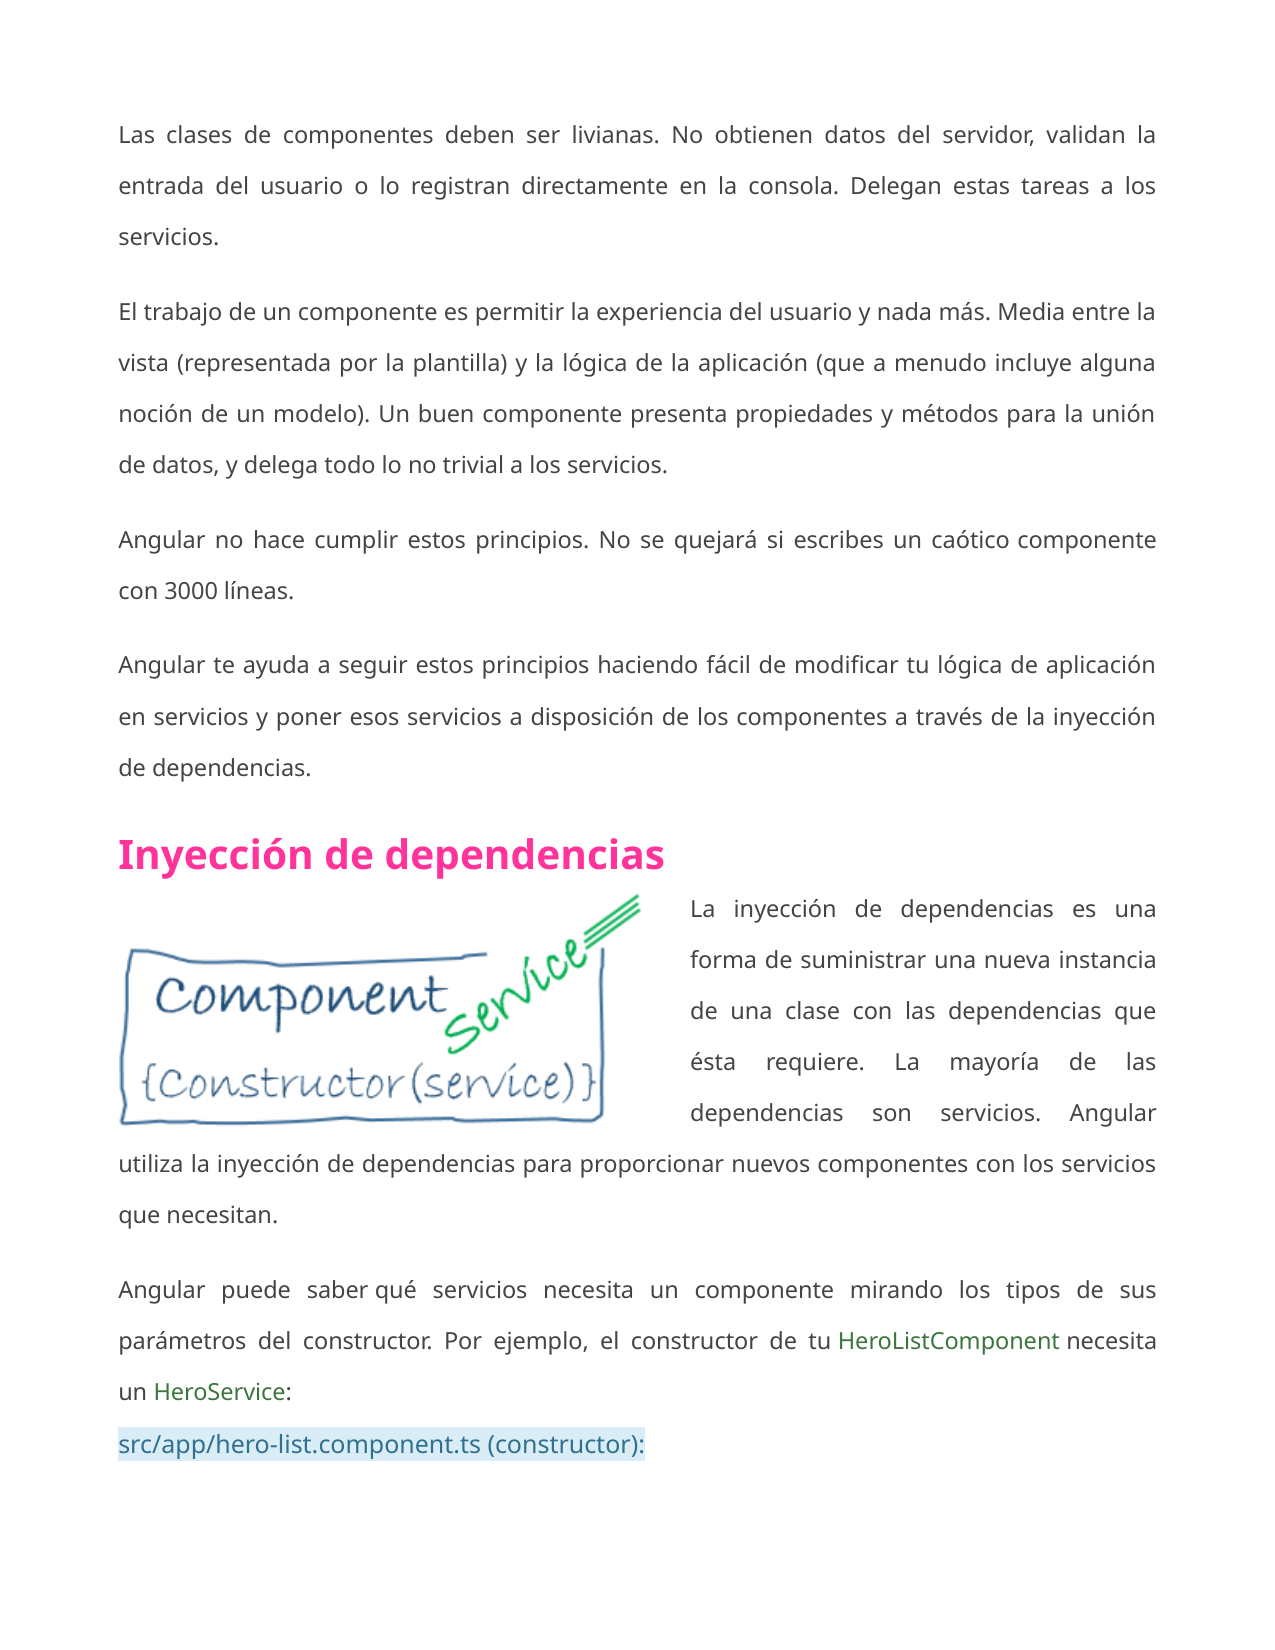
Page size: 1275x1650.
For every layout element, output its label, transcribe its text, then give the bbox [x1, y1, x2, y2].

text Las clases de componentes deben ser livianas. No obtienen datos del servidor, validan la entrada del usuario o lo registran directamente en la consola. Delegan estas tareas a los servicios. [118, 118, 1157, 252]
text src/app/hero-list.component.ts (constructor): [118, 1427, 1157, 1461]
text La inyección de dependencias es una forma de suministrar una nueva instancia de una clase con las dependencias que ésta requiere. La mayoría de las dependencias son servicios. Angular utiliza la inyección de dependencias para proporcionar nuevos componentes con los servicios que necesitan. [118, 892, 1157, 1231]
text Angular puede saber qué servicios necesita un componente mirando los tipos de sus parámetros del constructor. Por ejemplo, el constructor de tu HeroListComponent necesita un HeroService: [118, 1273, 1157, 1408]
text Angular te ayuda a seguir estos principios haciendo fácil de modificar tu lógica de aplicación en servicios y poner esos servicios a disposición de los componentes a través de la inyección de dependencias. [118, 649, 1157, 783]
picture [118, 892, 644, 1128]
text Angular no hace cumplir estos principios. No se quejará si escribes un caótico componente con 3000 líneas. [118, 523, 1157, 606]
subtitle Inyección de dependencias [118, 826, 1157, 881]
text El trabajo de un componente es permitir la experiencia del usuario y nada más. Media entre la vista (representada por la plantilla) y la lógica de la aplicación (que a menudo incluye alguna noción de un modelo). Un buen componente presenta propiedades y métodos para la unión de datos, y delega todo lo no trivial a los servicios. [118, 295, 1157, 480]
